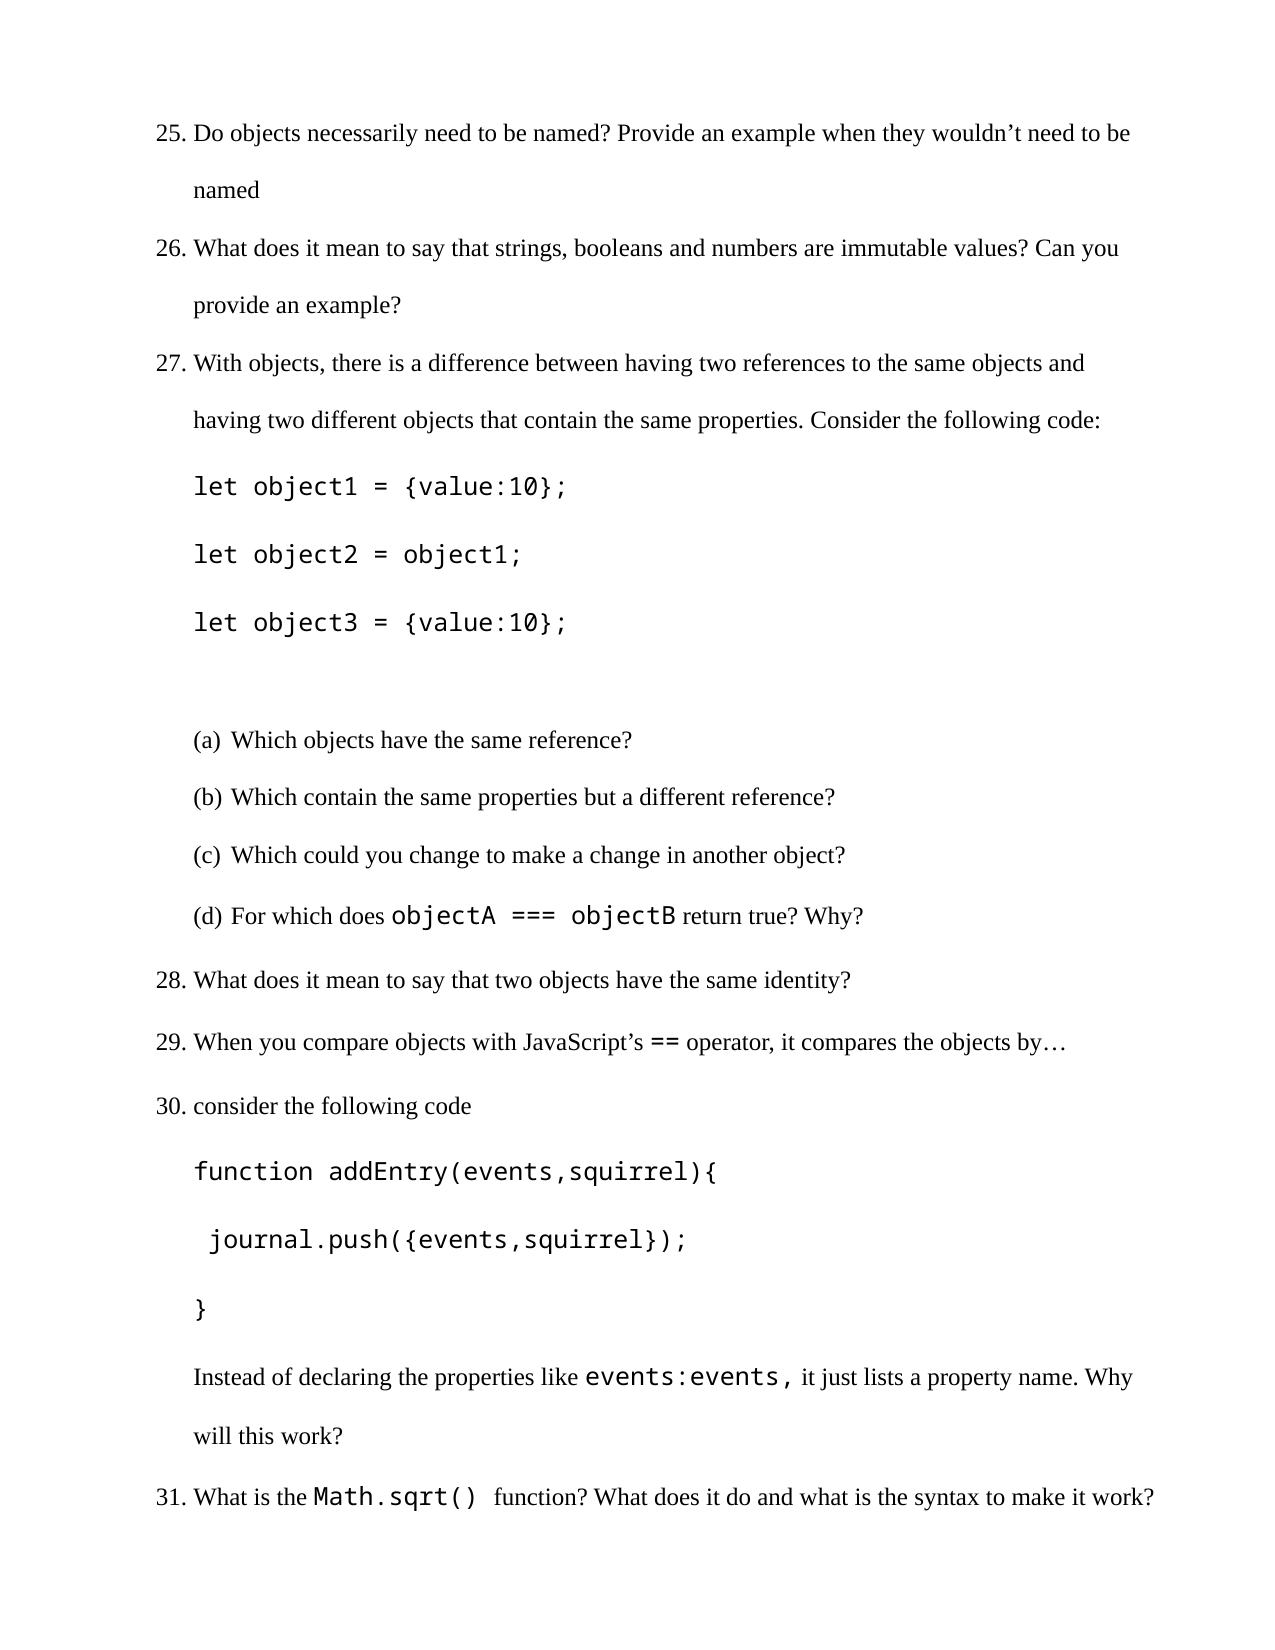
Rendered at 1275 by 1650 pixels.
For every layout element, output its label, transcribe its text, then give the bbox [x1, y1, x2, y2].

list With objects, there is a difference between having two references to the same objects and having two different objects that contain the same properties. Consider the following code: let object1 = {value:10}; let object2 = object1; let object3 = {value:10}; [156, 348, 1157, 696]
list Which objects have the same reference? [193, 725, 1157, 754]
list consider the following code function addEntry(events,squirrel){ journal.push({events,squirrel}); } Instead of declaring the properties like events:events, it just lists a property name. Why will this work? [156, 1091, 1157, 1450]
list What is the Math.sqrt() function? What does it do and what is the syntax to make it work? [156, 1479, 1157, 1513]
list When you compare objects with JavaScript’s == operator, it compares the objects by… [156, 1023, 1157, 1057]
list For which does objectA === objectB return true? Why? [193, 897, 1157, 932]
list Which contain the same properties but a different reference? [193, 782, 1157, 811]
list Which could you change to make a change in another object? [193, 840, 1157, 869]
list Do objects necessarily need to be named? Provide an example when they wouldn’t need to be named [156, 118, 1157, 204]
list What does it mean to say that two objects have the same identity? [156, 966, 1157, 994]
list What does it mean to say that strings, booleans and numbers are immutable values? Can you provide an example? [156, 233, 1157, 319]
